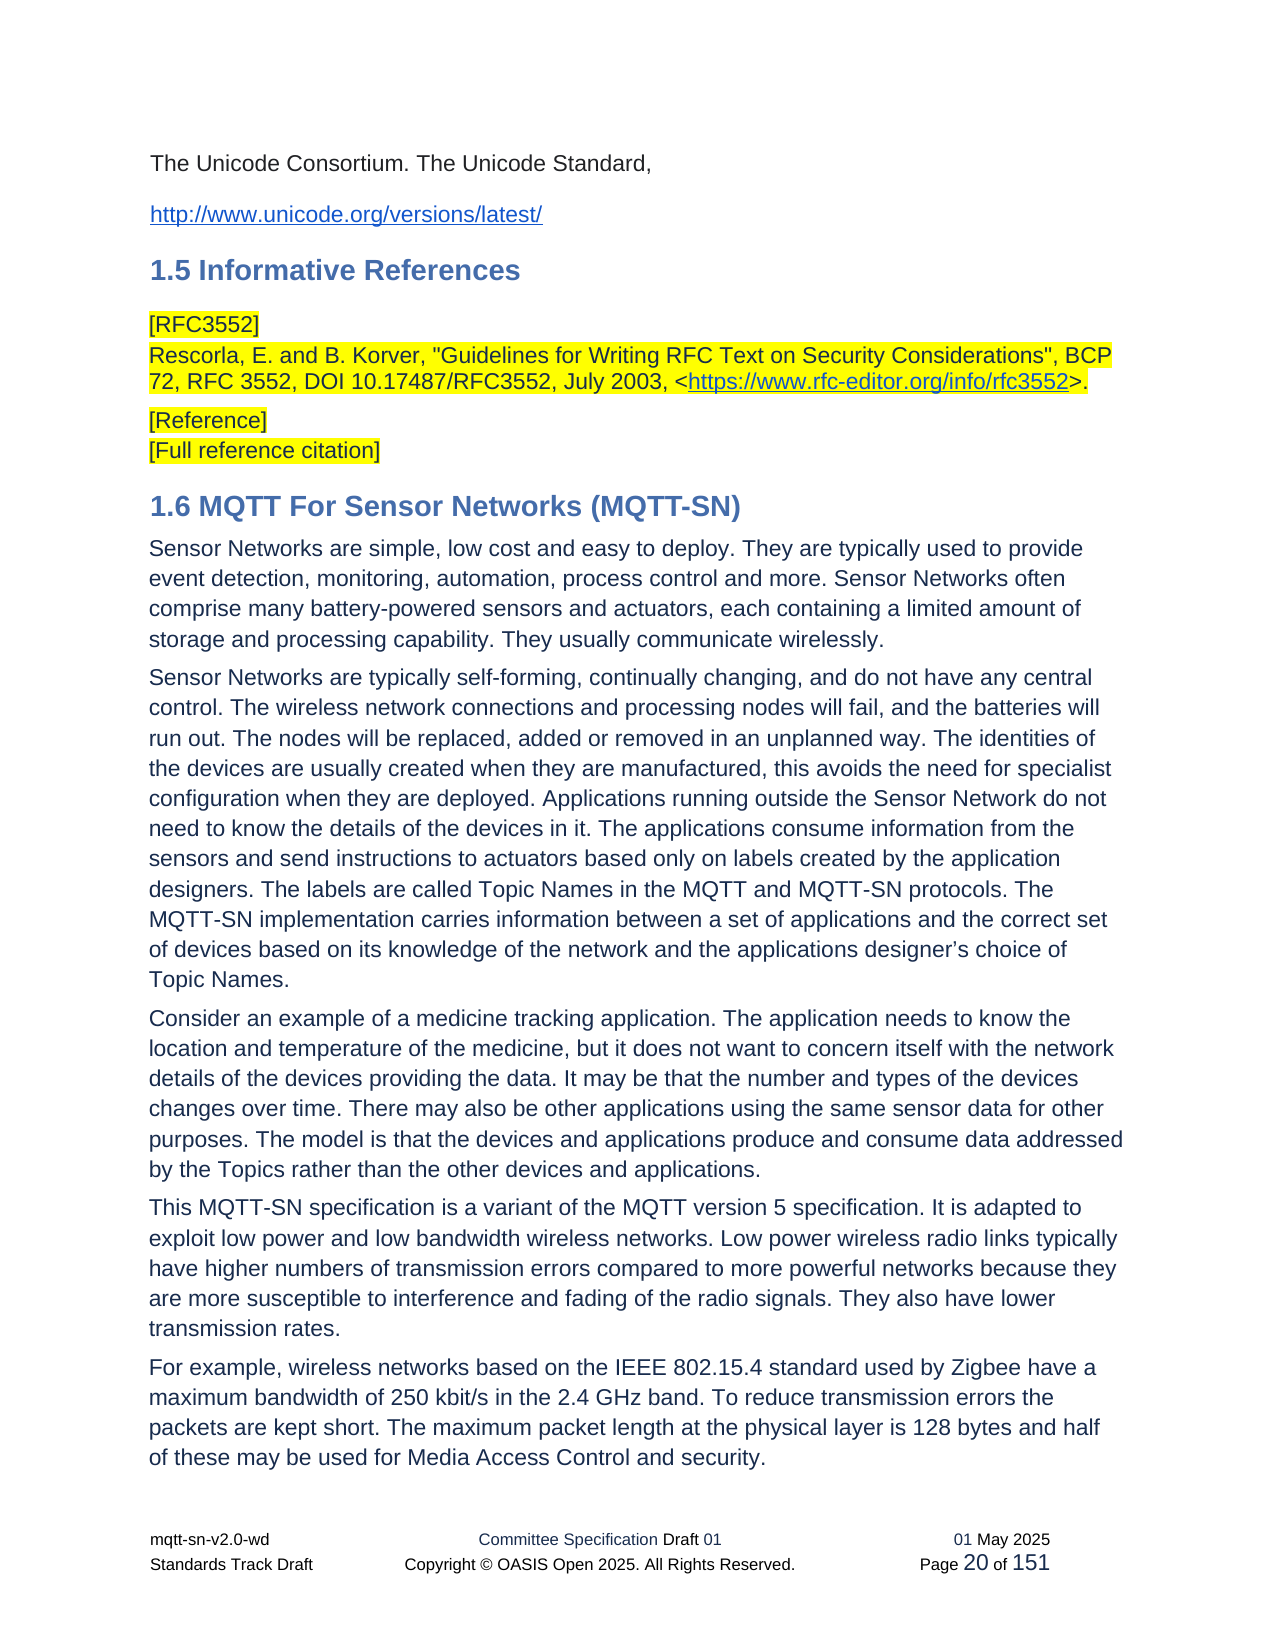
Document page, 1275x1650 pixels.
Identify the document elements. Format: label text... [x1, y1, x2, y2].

subtitle 1.5 Informative References [150, 253, 1125, 286]
text This MQTT-SN specification is a variant of the MQTT version 5 specification. It is adapted to exploit low power and low bandwidth wireless networks. Low power wireless radio links typically have higher numbers of transmission errors compared to more powerful networks because they are more susceptible to interference and fading of the radio signals. They also have lower transmission rates. [148, 1194, 1124, 1341]
text Sensor Networks are simple, low cost and easy to deploy. They are typically used to provide event detection, monitoring, automation, process control and more. Sensor Networks often comprise many battery-powered sensors and actuators, each containing a limited amount of storage and processing capability. They usually communicate wirelessly. [148, 535, 1124, 652]
text [Full reference citation] [148, 437, 1124, 464]
subtitle 1.6 MQTT For Sensor Networks (MQTT-SN) [150, 489, 1124, 522]
text http://www.unicode.org/versions/latest/ [150, 201, 1125, 228]
text Sensor Networks are typically self-forming, continually changing, and do not have any central control. The wireless network connections and processing nodes will fail, and the batteries will run out. The nodes will be replaced, added or removed in an unplanned way. The identities of the devices are usually created when they are manufactured, this avoids the need for specialist configuration when they are deployed. Applications running outside the Sensor Network do not need to know the details of the devices in it. The applications consume information from the sensors and send instructions to actuators based only on labels created by the application designers. The labels are called Topic Names in the MQTT and MQTT-SN protocols. The MQTT-SN implementation carries information between a set of applications and the correct set of devices based on its knowledge of the network and the applications designer’s choice of Topic Names. [148, 664, 1124, 992]
text For example, wireless networks based on the IEEE 802.15.4 standard used by Zigbee have a maximum bandwidth of 250 kbit/s in the 2.4 GHz band. To reduce transmission errors the packets are kept short. The maximum packet length at the physical layer is 128 bytes and half of these may be used for Media Access Control and security. [148, 1354, 1124, 1471]
text [RFC3552] [148, 311, 1124, 338]
text [Reference] [148, 407, 1124, 433]
text Rescorla, E. and B. Korver, "Guidelines for Writing RFC Text on Security Considerations", BCP 72, RFC 3552, DOI 10.17487/RFC3552, July 2003, <https://www.rfc-editor.org/info/rfc3552>. [148, 342, 1124, 394]
text The Unicode Consortium. The Unicode Standard, [150, 150, 1125, 176]
text Consider an example of a medicine tracking application. The application needs to know the location and temperature of the medicine, but it does not want to concern itself with the network details of the devices providing the data. It may be that the number and types of the devices changes over time. There may also be other applications using the same sensor data for other purposes. The model is that the devices and applications produce and consume data addressed by the Topics rather than the other devices and applications. [148, 1005, 1124, 1182]
